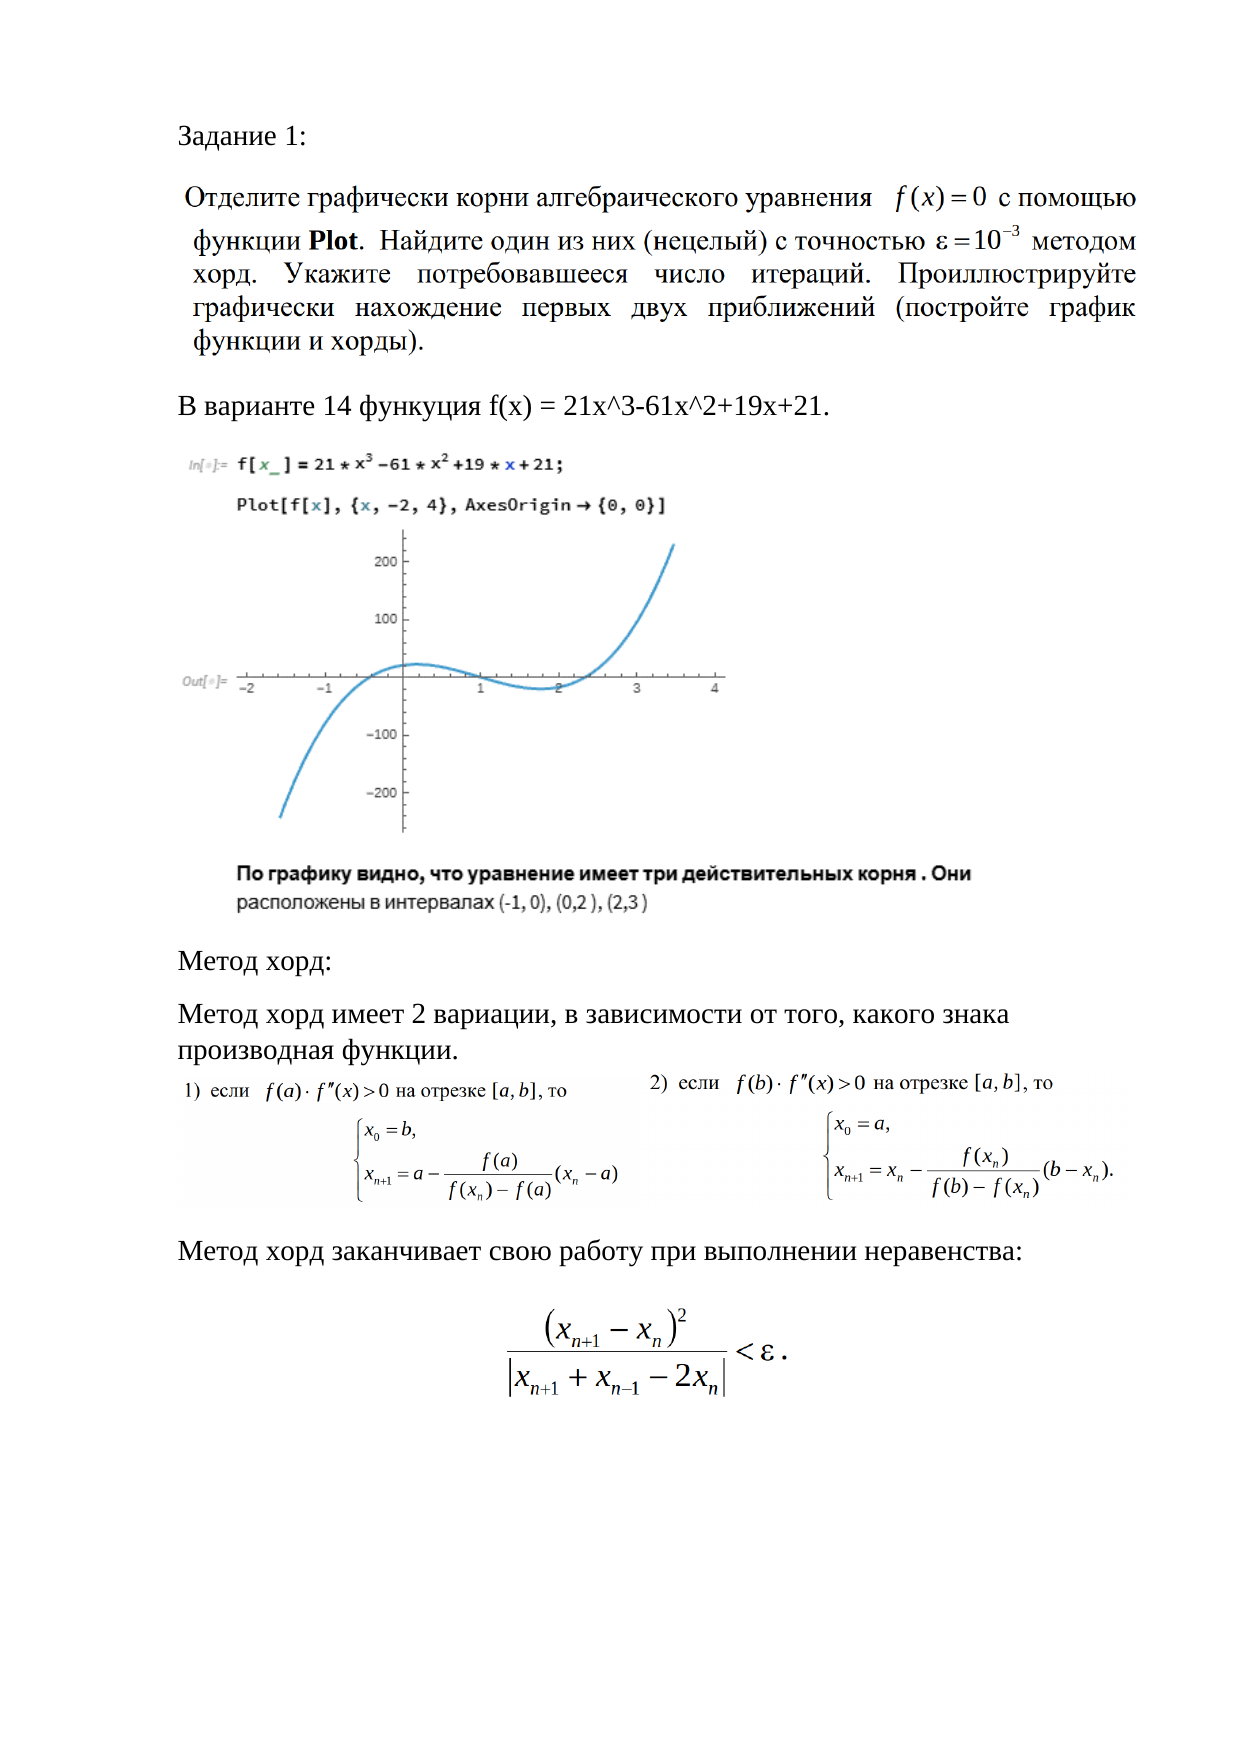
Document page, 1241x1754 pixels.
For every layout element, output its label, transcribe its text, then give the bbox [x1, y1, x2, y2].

text В варианте 14 функуция f(x) = 21x^3-61x^2+19x+21. [177, 367, 1152, 422]
picture [177, 441, 1152, 924]
picture [177, 171, 1152, 367]
text Метод хорд заканчивает свою работу при выполнении неравенства: [177, 1085, 1152, 1266]
picture [470, 1297, 802, 1417]
text Метод хорд имеет 2 вариации, в зависимости от того, какого знака производная функции. [177, 996, 1152, 1065]
text Задание 1: [177, 118, 1152, 152]
text Метод хорд: [177, 943, 1152, 976]
picture [177, 1066, 1132, 1211]
